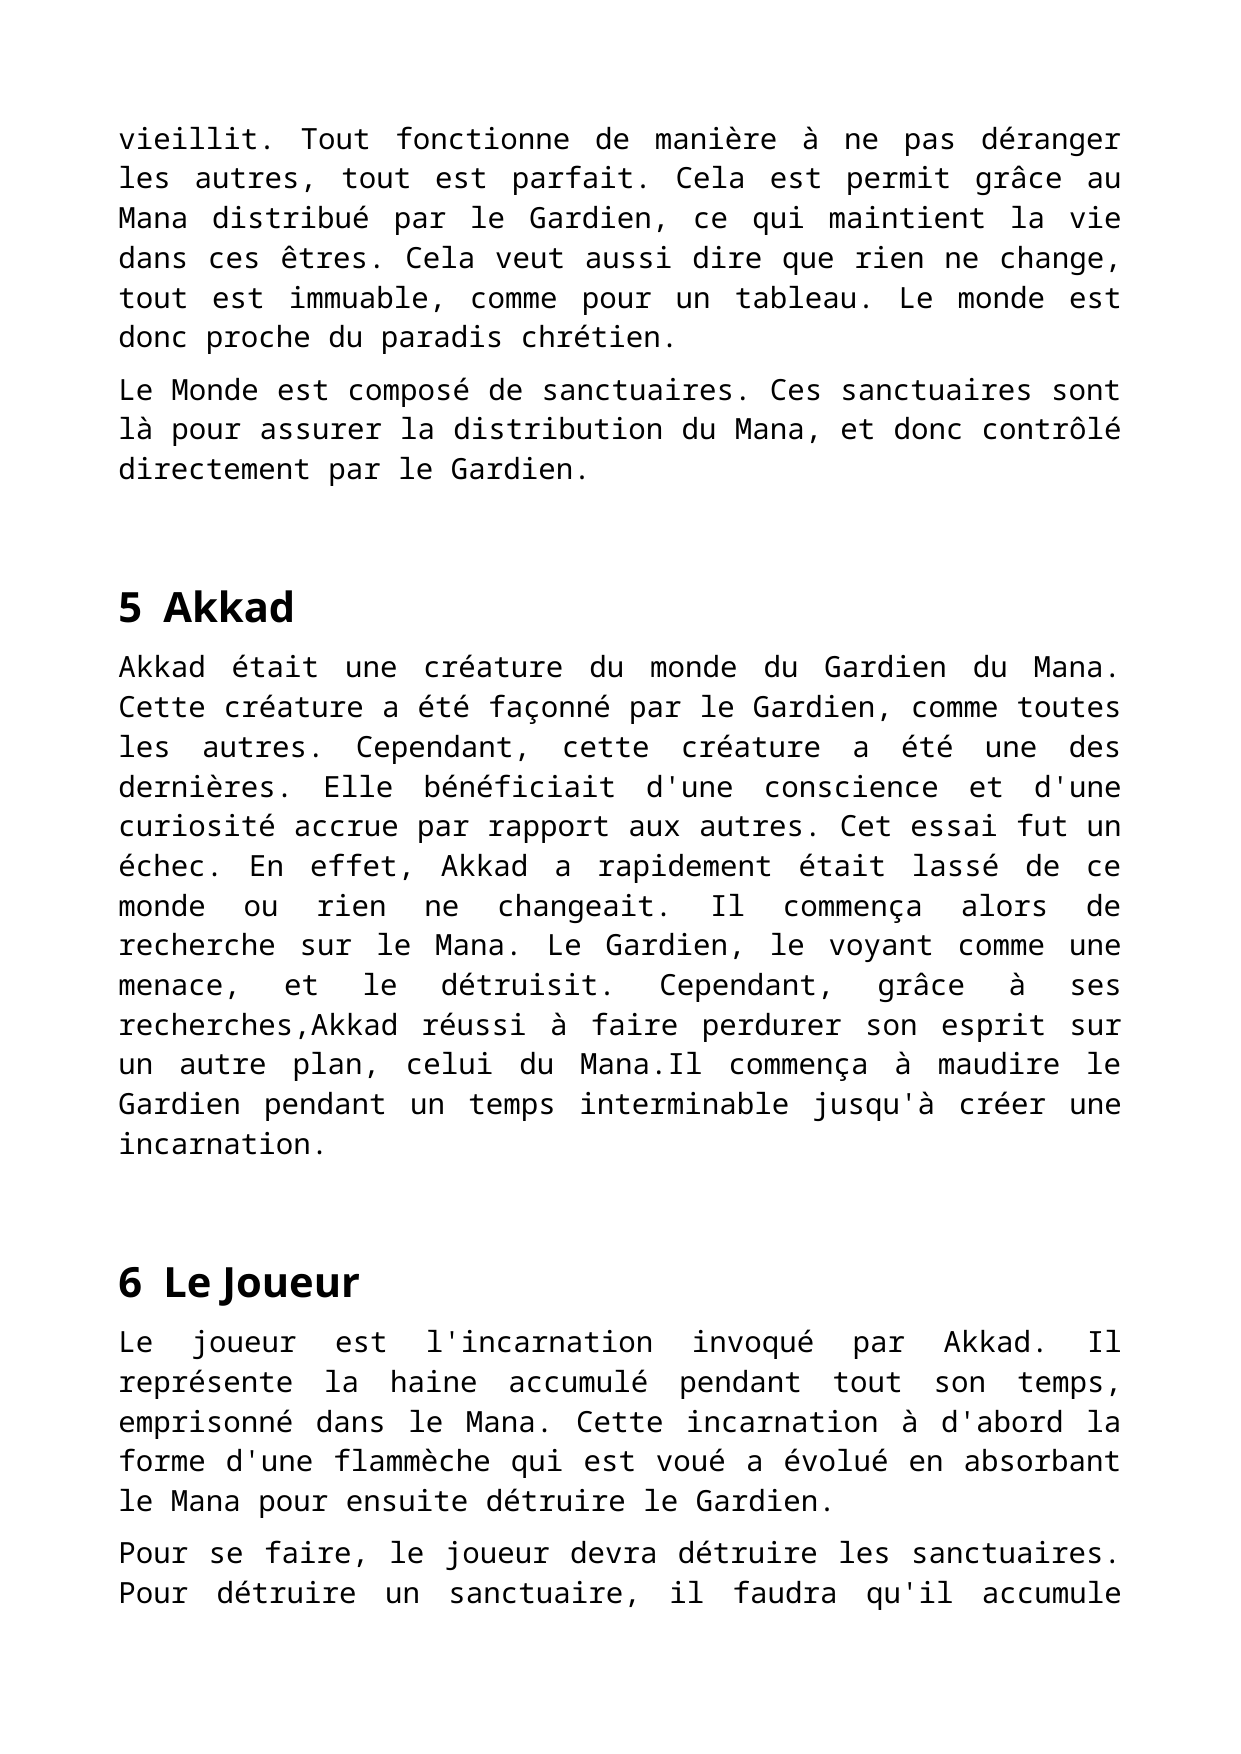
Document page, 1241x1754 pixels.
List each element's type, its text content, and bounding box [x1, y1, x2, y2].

text vieillit. Tout fonctionne de manière à ne pas déranger les autres, tout est parfait. Cela est permit grâce au Mana distribué par le Gardien, ce qui maintient la vie dans ces êtres. Cela veut aussi dire que rien ne change, tout est immuable, comme pour un tableau. Le monde est donc proche du paradis chrétien. [118, 118, 1122, 356]
text Le joueur est l'incarnation invoqué par Akkad. Il représente la haine accumulé pendant tout son temps, emprisonné dans le Mana. Cette incarnation à d'abord la forme d'une flammèche qui est voué a évolué en absorbant le Mana pour ensuite détruire le Gardien. [118, 1322, 1122, 1520]
text Akkad était une créature du monde du Gardien du Mana. Cette créature a été façonné par le Gardien, comme toutes les autres. Cependant, cette créature a été une des dernières. Elle bénéficiait d'une conscience et d'une curiosité accrue par rapport aux autres. Cet essai fut un échec. En effet, Akkad a rapidement était lassé de ce monde ou rien ne changeait. Il commença alors de recherche sur le Mana. Le Gardien, le voyant comme une menace, et le détruisit. Cependant, grâce à ses recherches,Akkad réussi à faire perdurer son esprit sur un autre plan, celui du Mana.Il commença à maudire le Gardien pendant un temps interminable jusqu'à créer une incarnation. [118, 647, 1122, 1163]
text Le Monde est composé de sanctuaires. Ces sanctuaires sont là pour assurer la distribution du Mana, et donc contrôlé directement par le Gardien. [118, 369, 1122, 488]
text Pour se faire, le joueur devra détruire les sanctuaires. Pour détruire un sanctuaire, il faudra qu'il accumule [118, 1533, 1122, 1612]
subtitle Akkad [118, 577, 1122, 634]
subtitle Le joueur [118, 1252, 1122, 1309]
